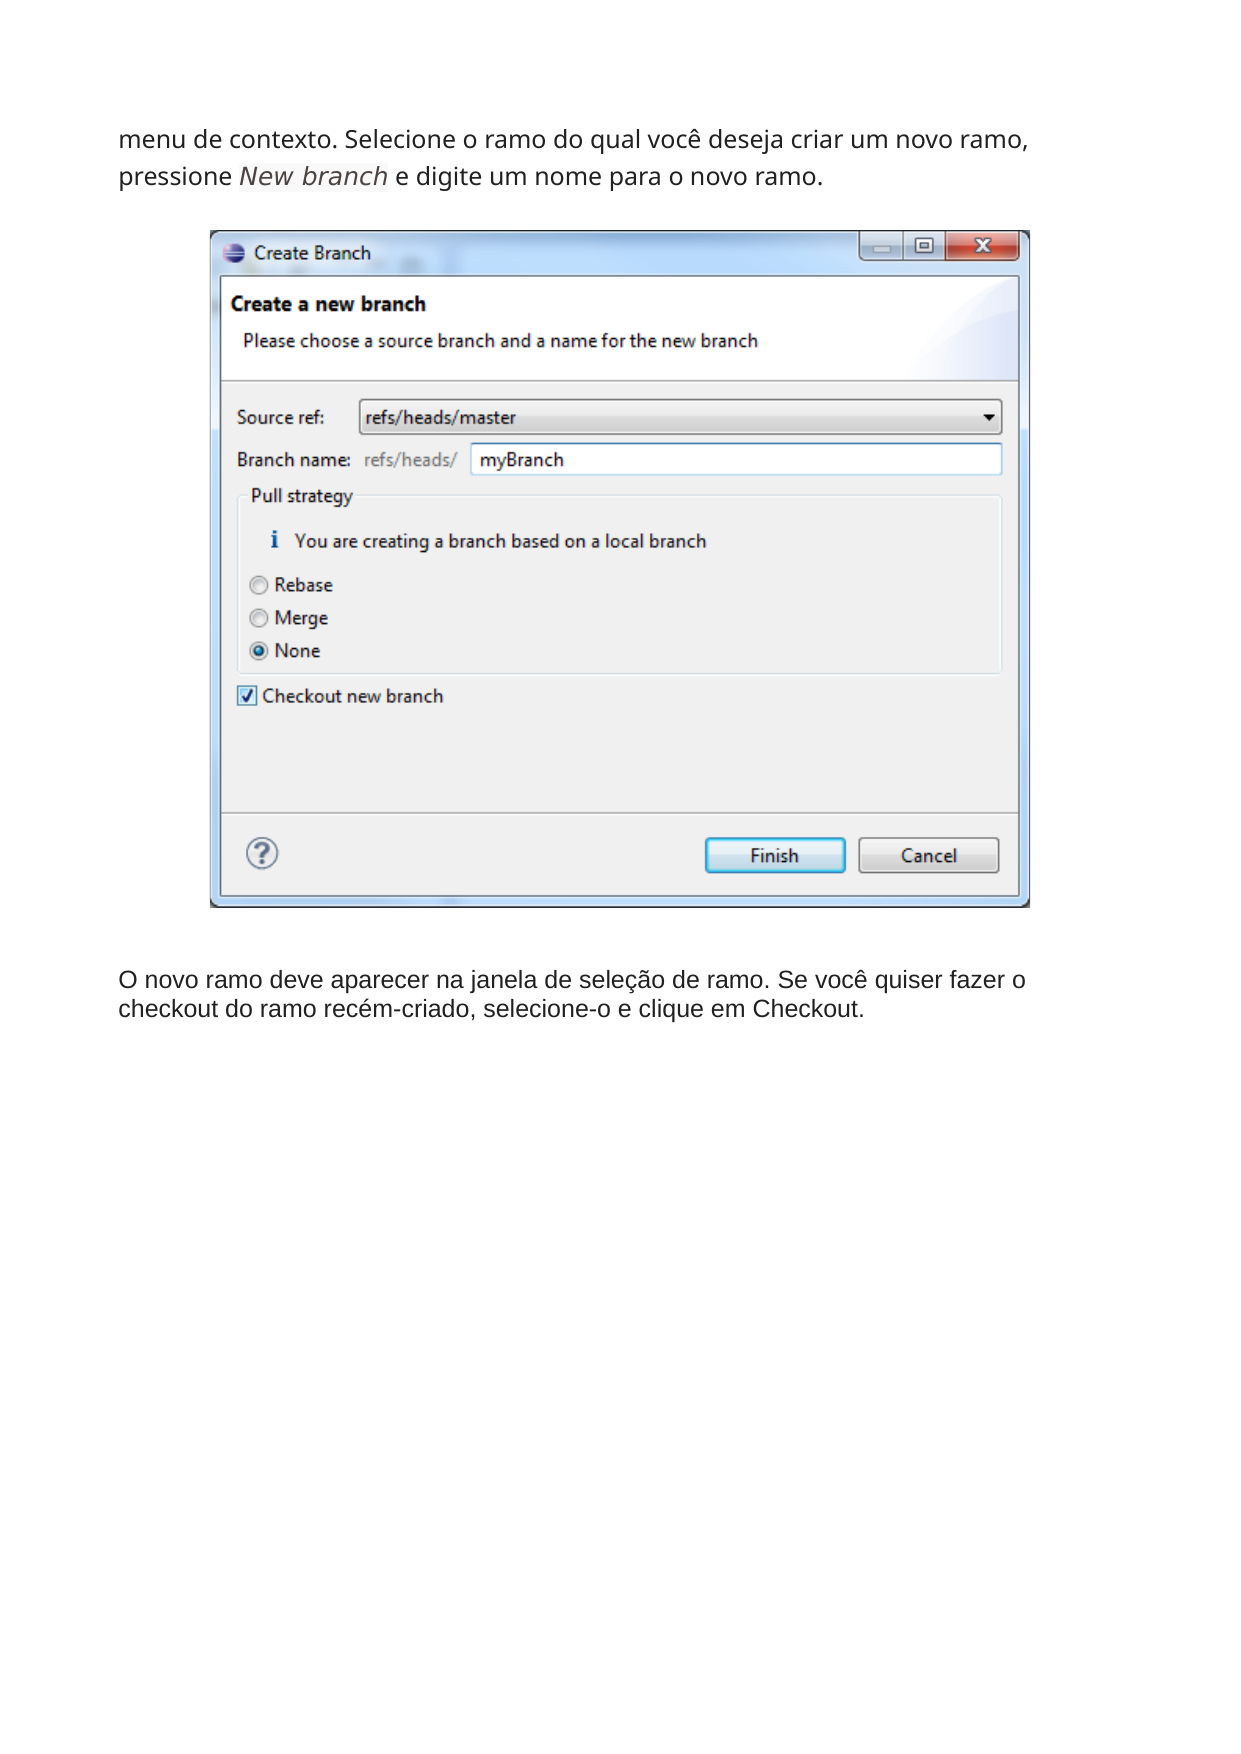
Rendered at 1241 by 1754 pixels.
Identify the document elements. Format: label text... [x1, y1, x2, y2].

picture [209, 230, 1031, 908]
text menu de contexto. Selecione o ramo do qual você deseja criar um novo ramo, pressione New branch e digite um nome para o novo ramo. [118, 118, 1122, 193]
text O novo ramo deve aparecer na janela de seleção de ramo. Se você quiser fazer o checkout do ramo recém-criado, selecione-o e clique em Checkout. [118, 936, 1122, 1022]
